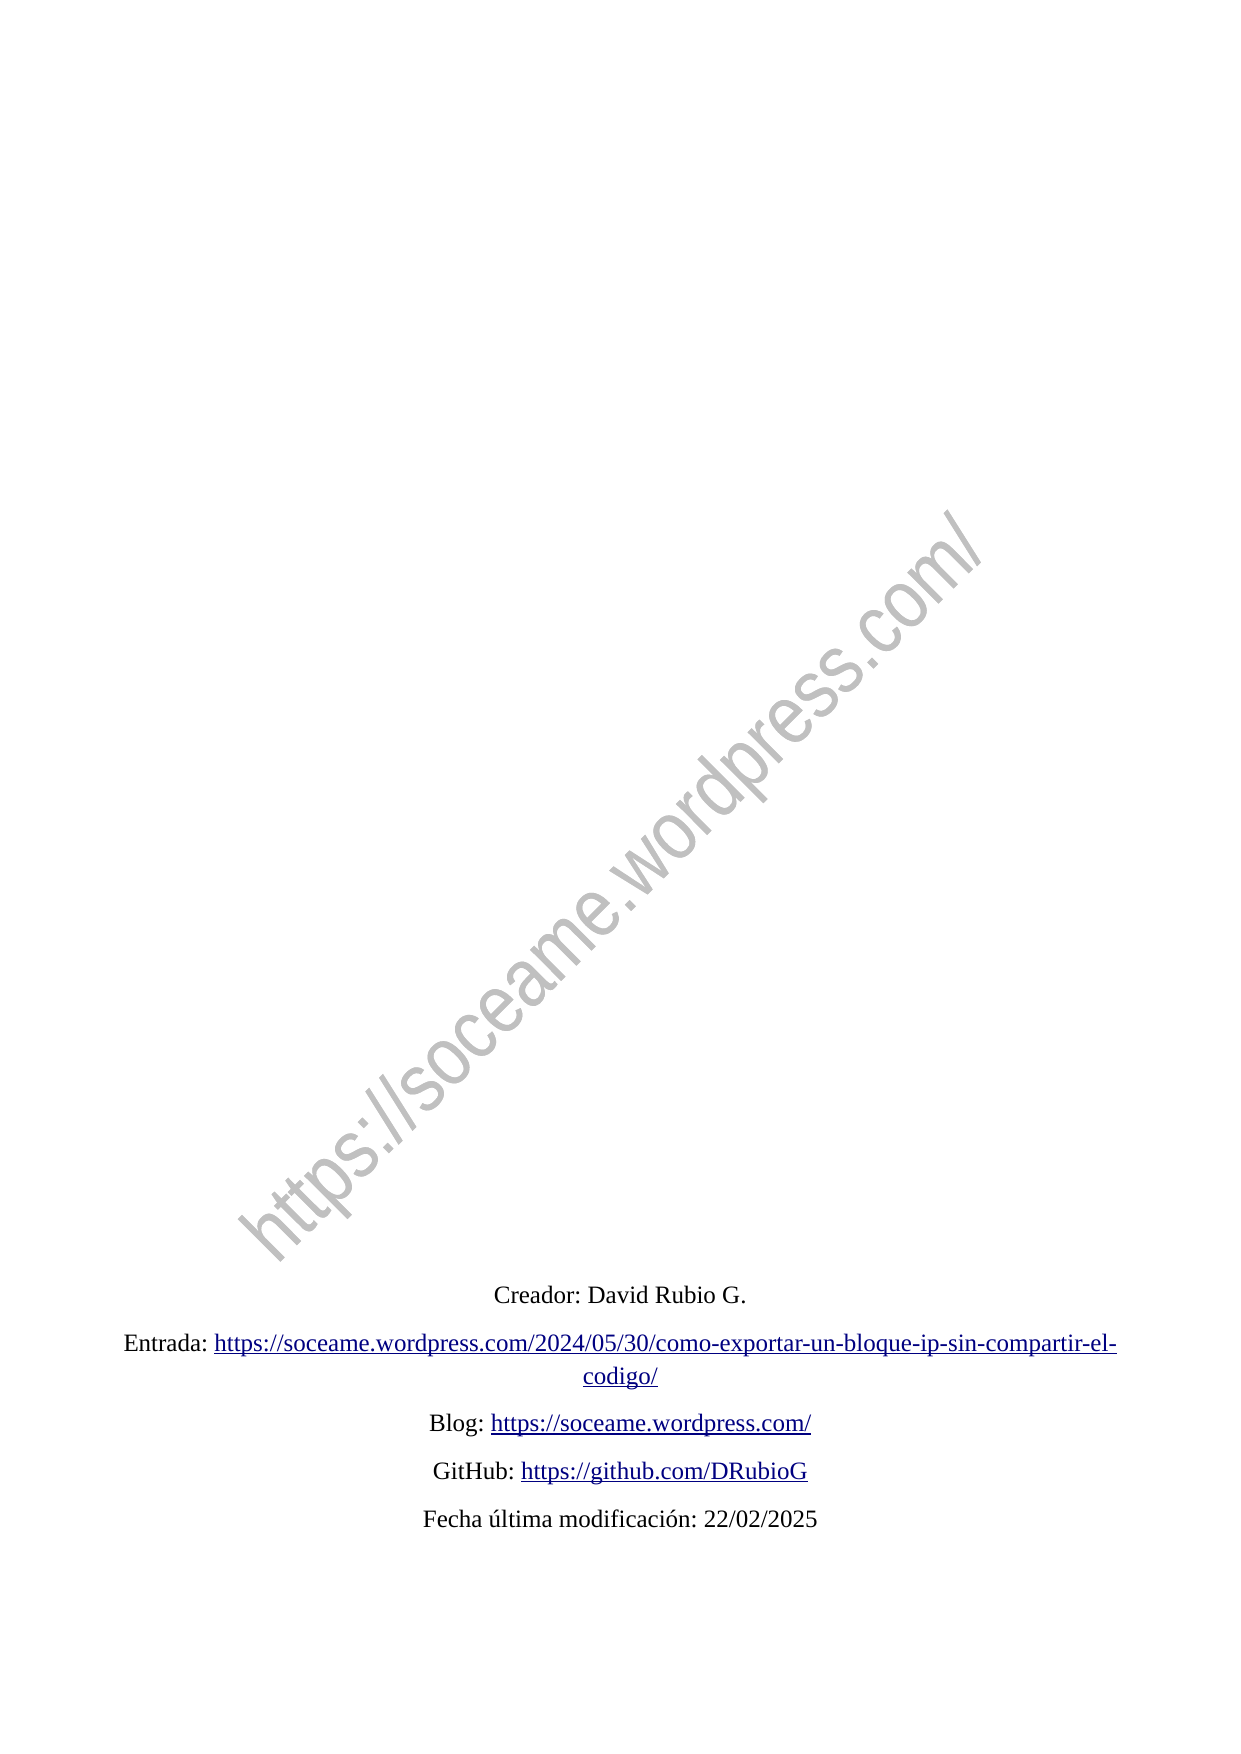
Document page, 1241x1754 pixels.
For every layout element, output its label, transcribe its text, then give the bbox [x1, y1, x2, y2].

text Creador: David Rubio G. [118, 1280, 1122, 1309]
text Blog: https://soceame.wordpress.com/ [118, 1408, 1122, 1437]
text Entrada: https://soceame.wordpress.com/2024/05/30/como-exportar-un-bloque-ip-sin-compartir-el-codigo/ [118, 1328, 1122, 1389]
text GitHub: https://github.com/DRubioG [118, 1456, 1122, 1485]
text Fecha última modificación: 22/02/2025 [118, 1504, 1122, 1532]
